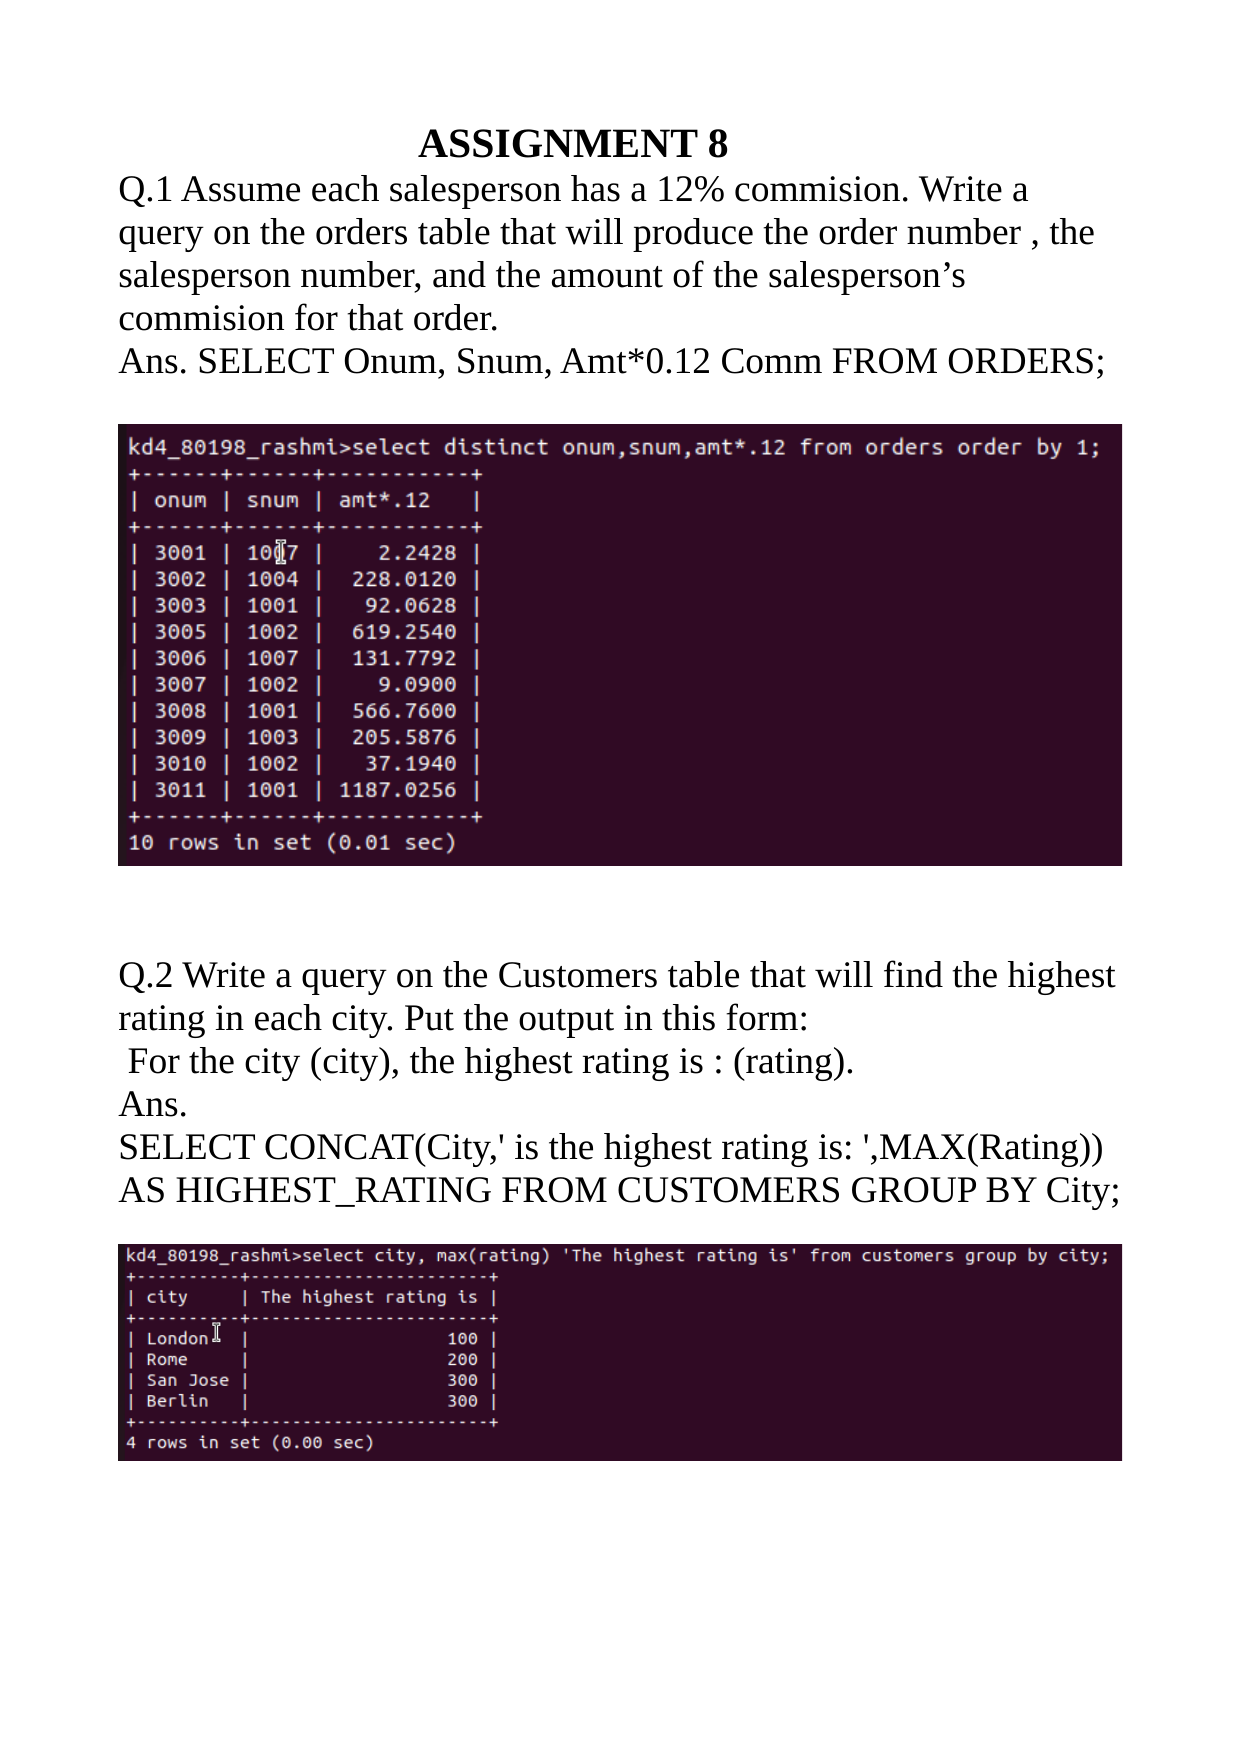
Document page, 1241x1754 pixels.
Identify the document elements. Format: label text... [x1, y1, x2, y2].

text ASSIGNMENT 8 [118, 118, 1122, 166]
text Ans. [118, 1082, 1122, 1125]
text Ans. SELECT Onum, Snum, Amt*0.12 Comm FROM ORDERS; [118, 338, 1122, 382]
text SELECT CONCAT(City,' is the highest rating is: ',MAX(Rating)) AS HIGHEST_RATING FROM CUSTOMERS GROUP BY City; [118, 1125, 1122, 1211]
text Q.2 Write a query on the Customers table that will find the highest rating in each city. Put the output in this form: [118, 952, 1122, 1038]
picture [118, 1244, 1123, 1461]
text For the city (city), the highest rating is : (rating). [118, 1038, 1122, 1082]
text Q.1 Assume each salesperson has a 12% commision. Write a query on the orders table that will produce the order number , the salesperson number, and the amount of the salesperson’s commision for that order. [118, 166, 1122, 338]
picture [118, 424, 1123, 866]
